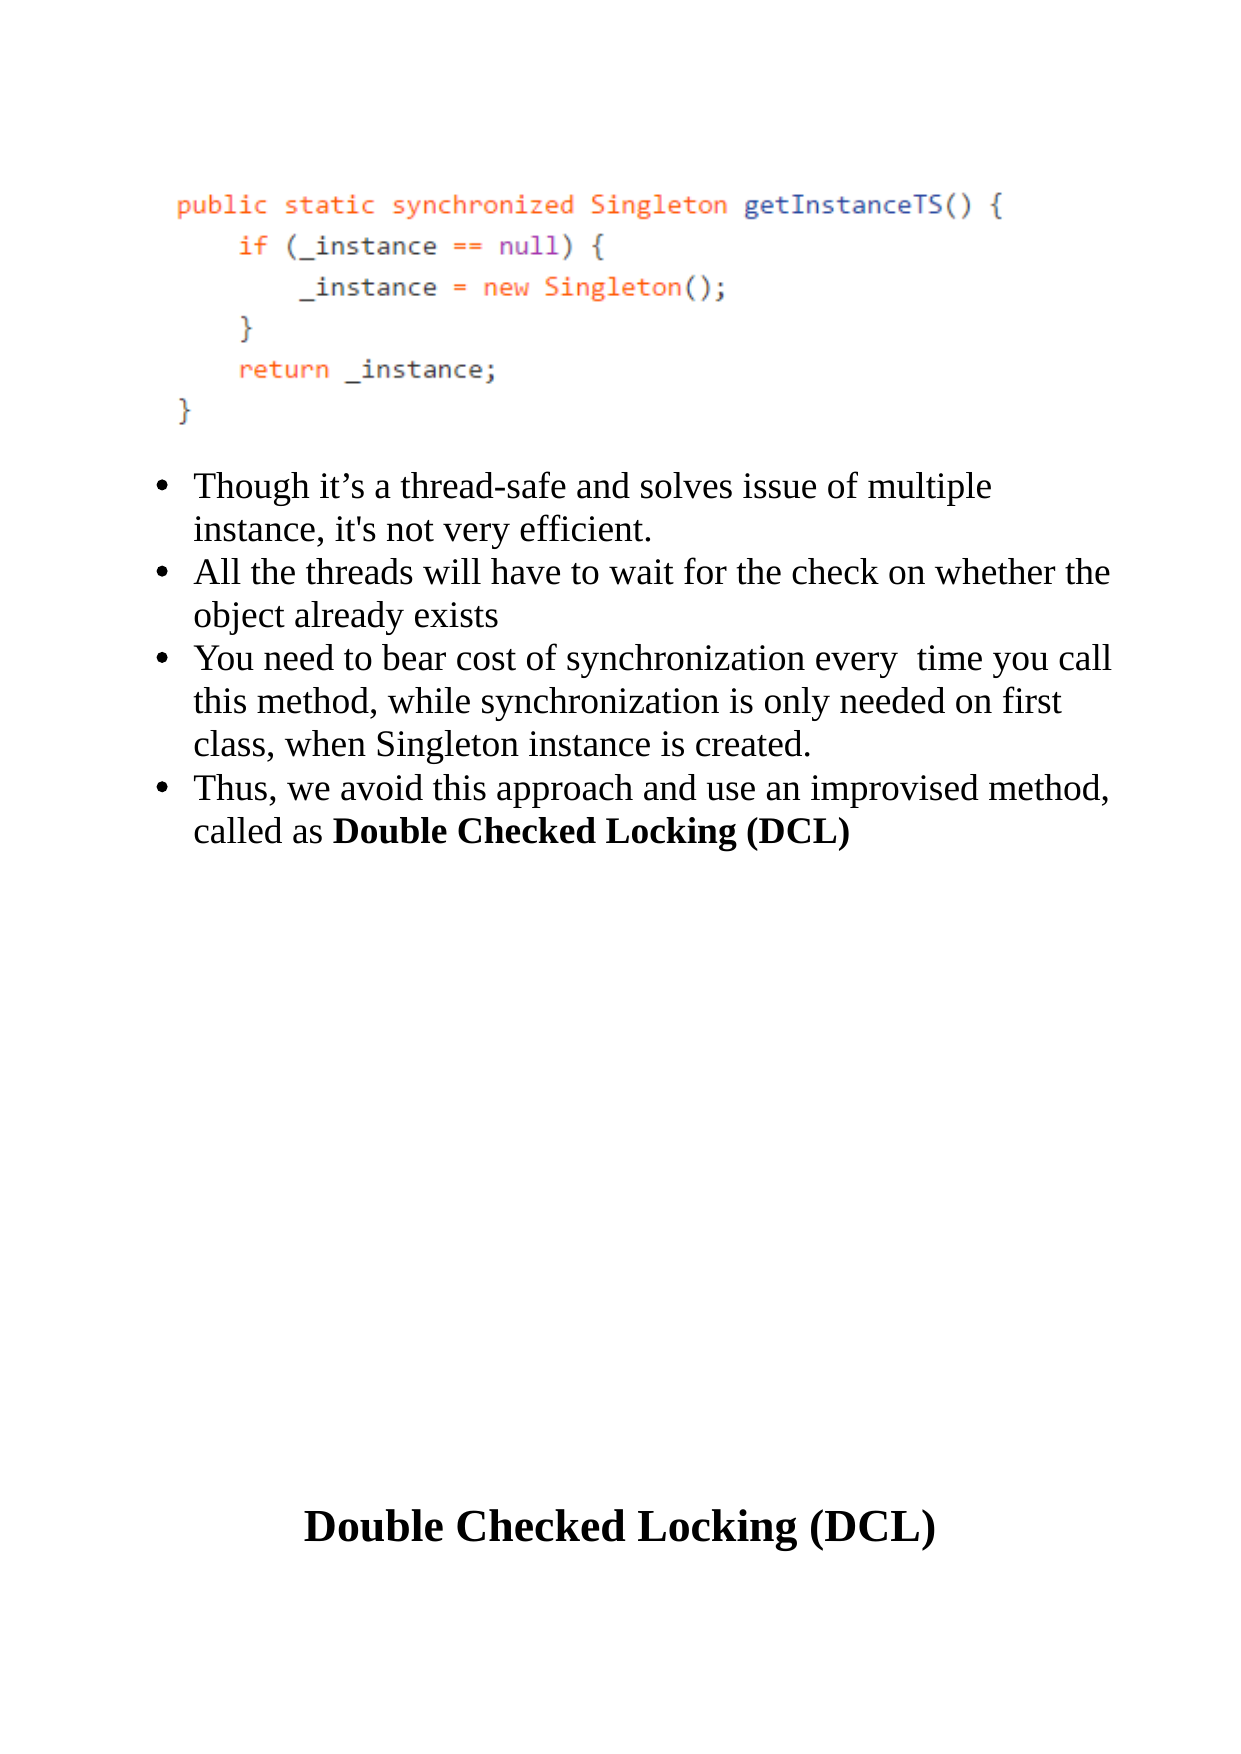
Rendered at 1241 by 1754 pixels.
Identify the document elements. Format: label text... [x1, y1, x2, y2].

list Though it’s a thread-safe and solves issue of multiple instance, it's not very efficient. [156, 463, 1122, 549]
list All the threads will have to wait for the check on whether the object already exists [156, 549, 1122, 636]
list You need to bear cost of synchronization every time you call this method, while synchronization is only needed on first class, when Singleton instance is created. [156, 636, 1122, 765]
list Thus, we avoid this approach and use an improvised method, called as Double Checked Locking (DCL) [156, 765, 1122, 851]
text Double Checked Locking (DCL) [118, 1498, 1122, 1551]
picture [143, 161, 634, 461]
